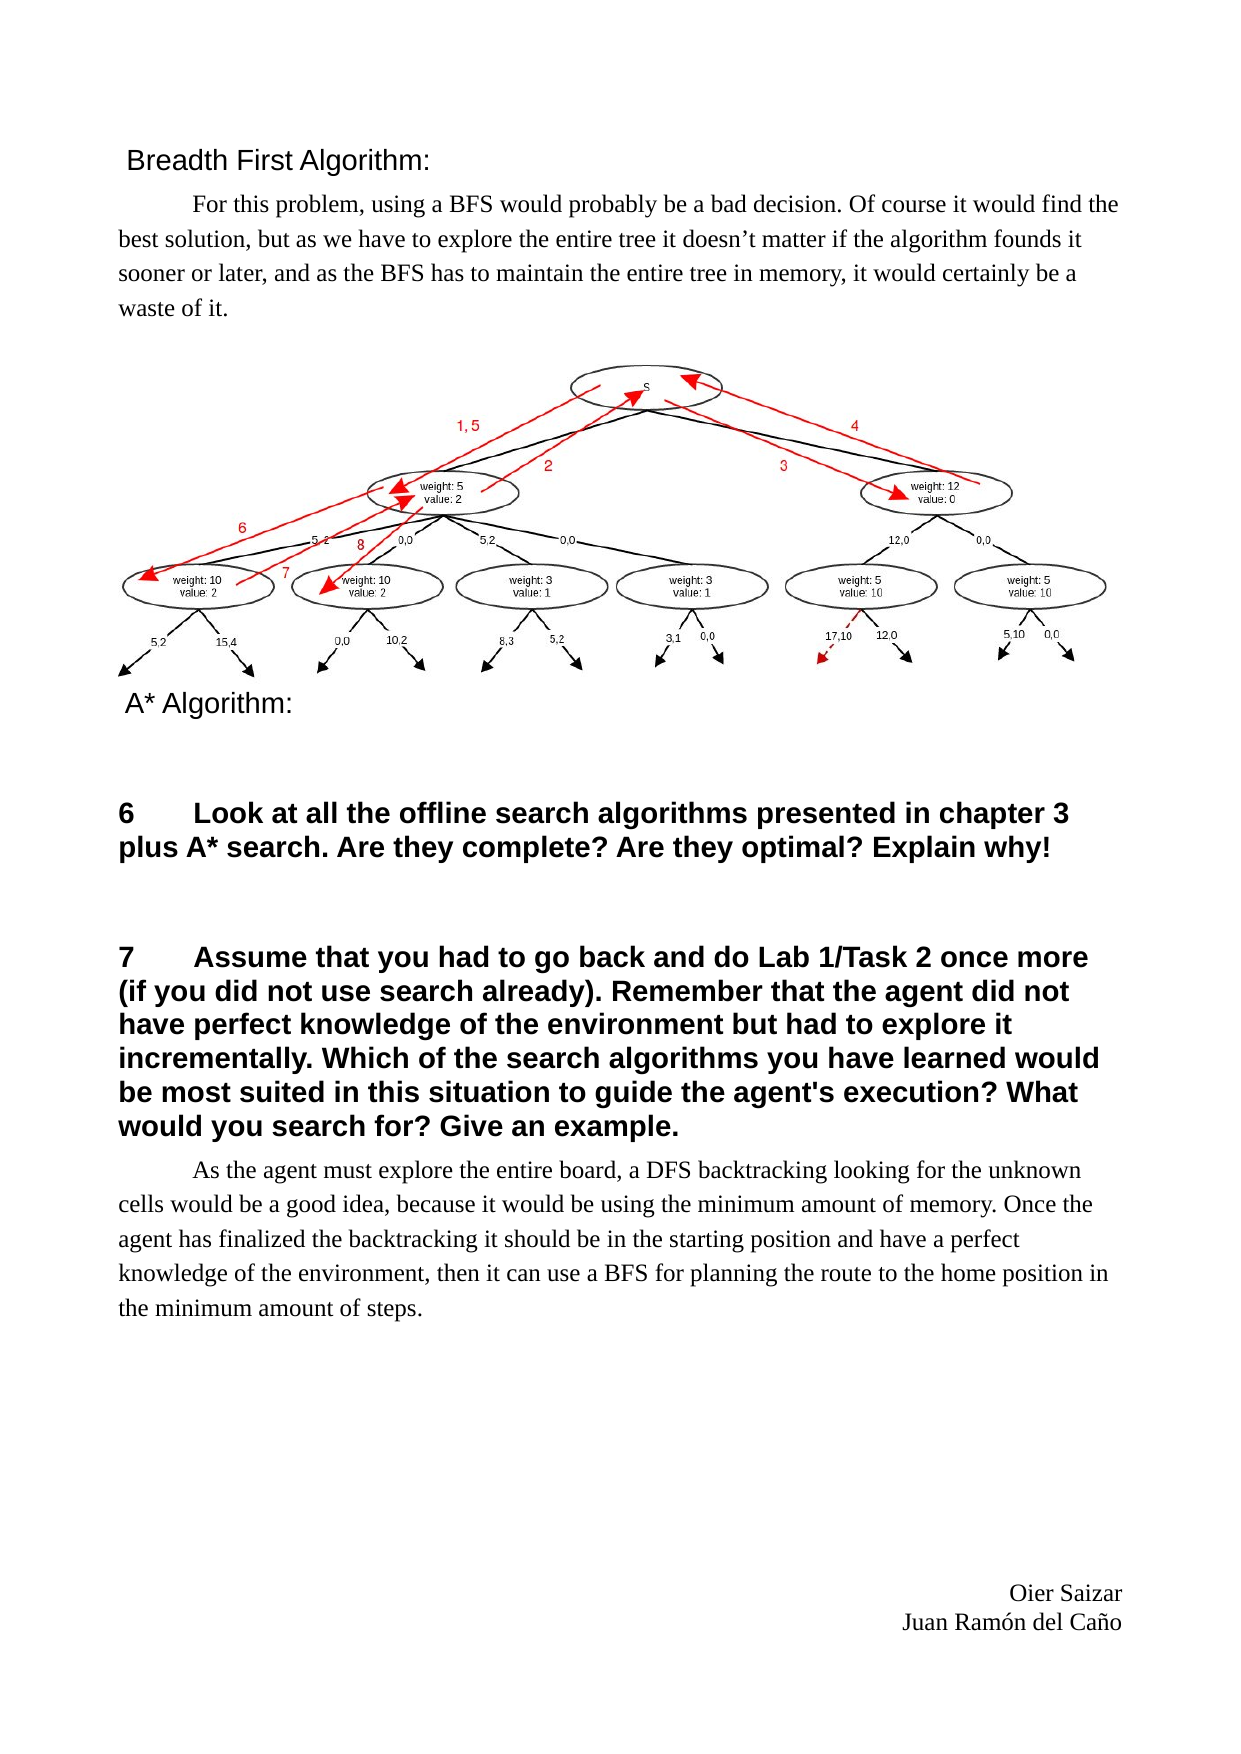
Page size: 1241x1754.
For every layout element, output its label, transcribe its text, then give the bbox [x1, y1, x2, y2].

subtitle Breadth First Algorithm: [118, 143, 1122, 177]
subtitle A* Algorithm: [118, 687, 1122, 720]
text As the agent must explore the entire board, a DFS backtracking looking for the unknown cells would be a good idea, because it would be using the minimum amount of memory. Once the agent has finalized the backtracking it should be in the starting position and have a perfect knowledge of the environment, then it can use a BFS for planning the route to the home position in the minimum amount of steps. [118, 1155, 1122, 1321]
text For this problem, using a BFS would probably be a bad decision. Of course it would find the best solution, but as we have to explore the entire tree it doesn’t matter if the algorithm founds it sooner or later, and as the BFS has to maintain the entire tree in memory, it would certainly be a waste of it. [118, 189, 1122, 321]
picture [118, 341, 1123, 687]
subtitle Look at all the offline search algorithms presented in chapter 3 plus A* search. Are they complete? Are they optimal? Explain why! [118, 796, 1122, 863]
subtitle Assume that you had to go back and do Lab 1/Task 2 once more (if you did not use search already). Remember that the agent did not have perfect knowledge of the environment but had to explore it incrementally. Which of the search algorithms you have learned would be most suited in this situation to guide the agent's execution? What would you search for? Give an example. [118, 940, 1122, 1142]
